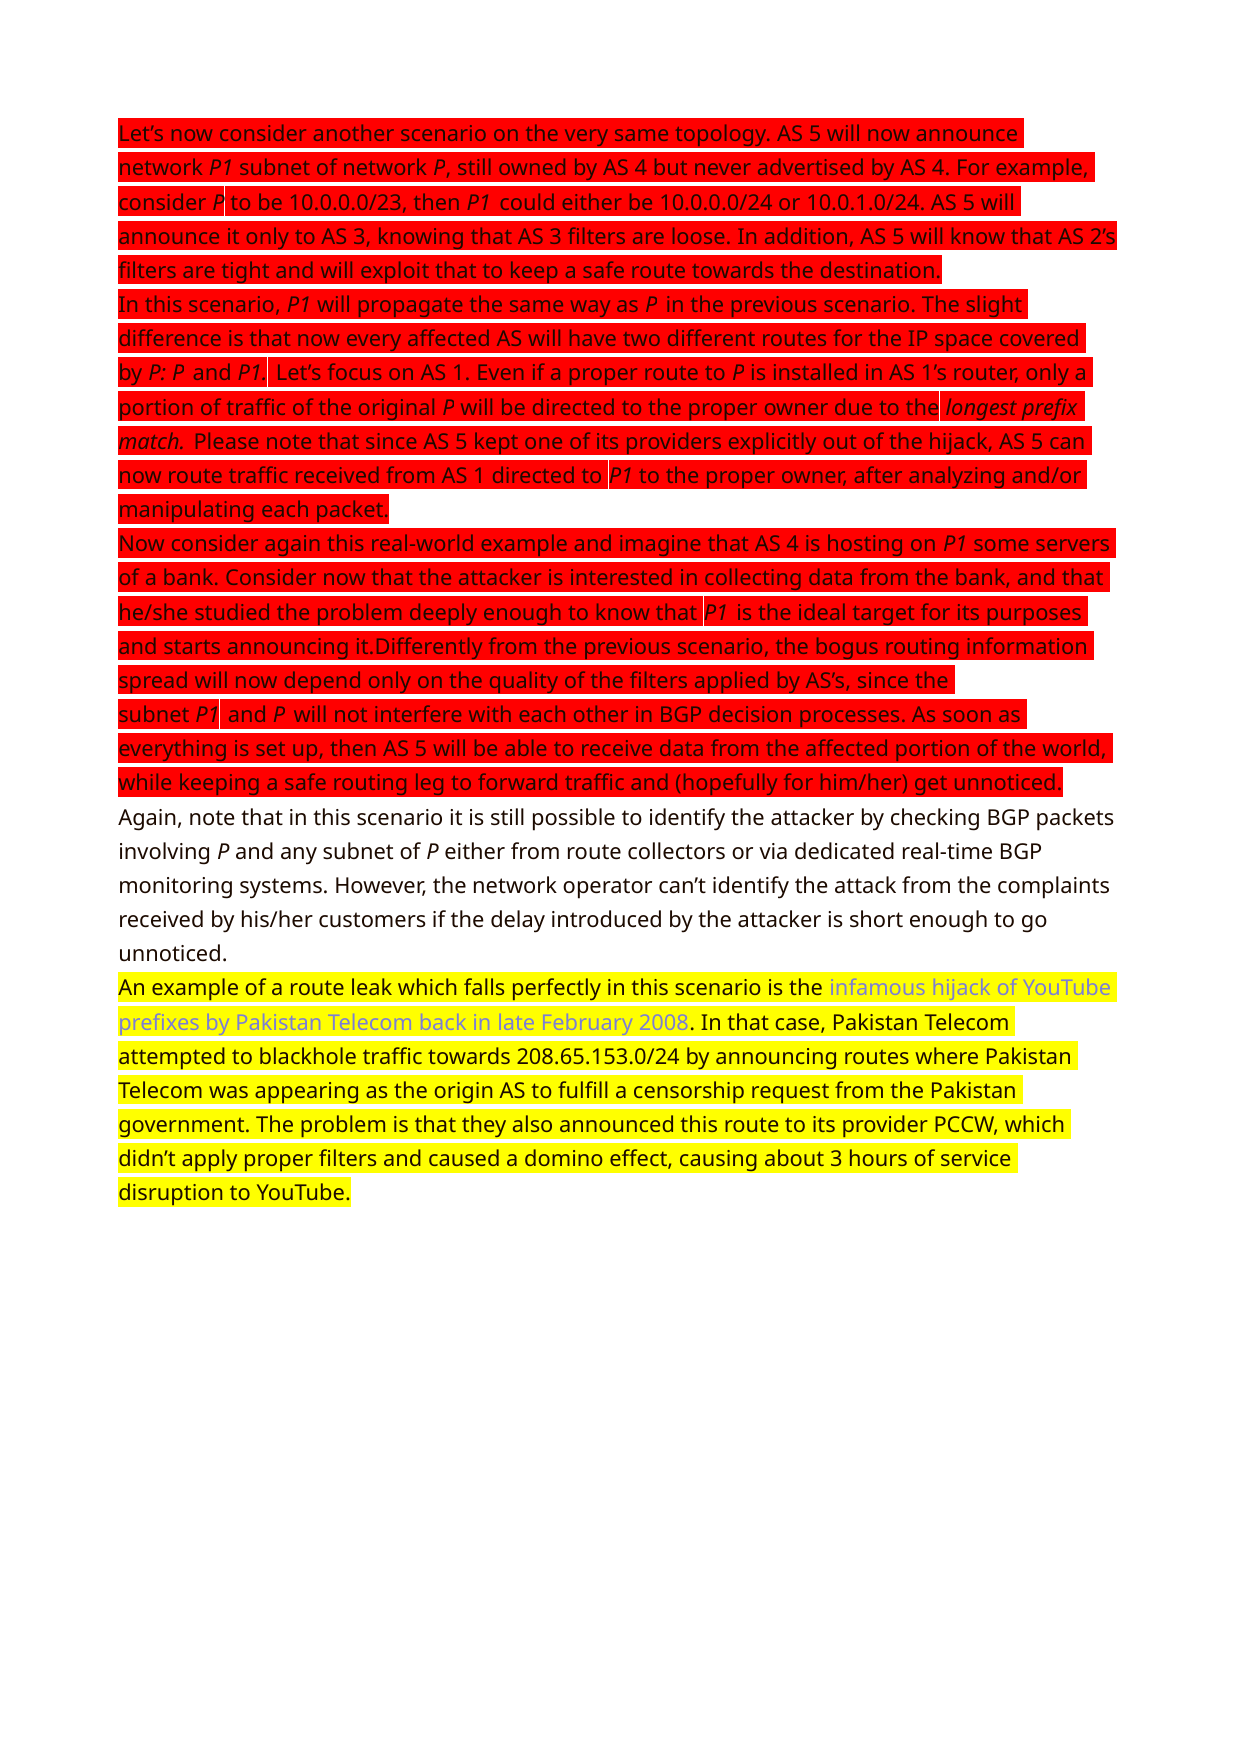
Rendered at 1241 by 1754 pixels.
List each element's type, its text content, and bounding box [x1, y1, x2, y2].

text In this scenario, P1 will propagate the same way as P in the previous scenario. The slight difference is that now every affected AS will have two different routes for the IP space covered by P: P and P1. Let’s focus on AS 1. Even if a proper route to P is installed in AS 1’s router, only a portion of traffic of the original P will be directed to the proper owner due to the longest prefix match. Please note that since AS 5 kept one of its providers explicitly out of the hijack, AS 5 can now route traffic received from AS 1 directed to P1 to the proper owner, after analyzing and/or manipulating each packet. [118, 289, 1122, 524]
text An example of a route leak which falls perfectly in this scenario is the infamous hijack of YouTube prefixes by Pakistan Telecom back in late February 2008. In that case, Pakistan Telecom attempted to blackhole traffic towards 208.65.153.0/24 by announcing routes where Pakistan Telecom was appearing as the origin AS to fulfill a censorship request from the Pakistan government. The problem is that they also announced this route to its provider PCCW, which didn’t apply proper filters and caused a domino effect, causing about 3 hours of service disruption to YouTube. [118, 972, 1122, 1207]
text Again, note that in this scenario it is still possible to identify the attacker by checking BGP packets involving P and any subnet of P either from route collectors or via dedicated real-time BGP monitoring systems. However, the network operator can’t identify the attack from the complaints received by his/her customers if the delay introduced by the attacker is short enough to go unnoticed. [118, 801, 1122, 968]
text Now consider again this real-world example and imagine that AS 4 is hosting on P1 some servers of a bank. Consider now that the attacker is interested in collecting data from the bank, and that he/she studied the problem deeply enough to know that P1 is the ideal target for its purposes and starts announcing it.Differently from the previous scenario, the bogus routing information spread will now depend only on the quality of the filters applied by AS’s, since the subnet P1 and P will not interfere with each other in BGP decision processes. As soon as everything is set up, then AS 5 will be able to receive data from the affected portion of the world, while keeping a safe routing leg to forward traffic and (hopefully for him/her) get unnoticed. [118, 528, 1122, 797]
text Let’s now consider another scenario on the very same topology. AS 5 will now announce network P1 subnet of network P, still owned by AS 4 but never advertised by AS 4. For example, consider P to be 10.0.0.0/23, then P1 could either be 10.0.0.0/24 or 10.0.1.0/24. AS 5 will announce it only to AS 3, knowing that AS 3 filters are loose. In addition, AS 5 will know that AS 2’s filters are tight and will exploit that to keep a safe route towards the destination. [118, 118, 1122, 284]
